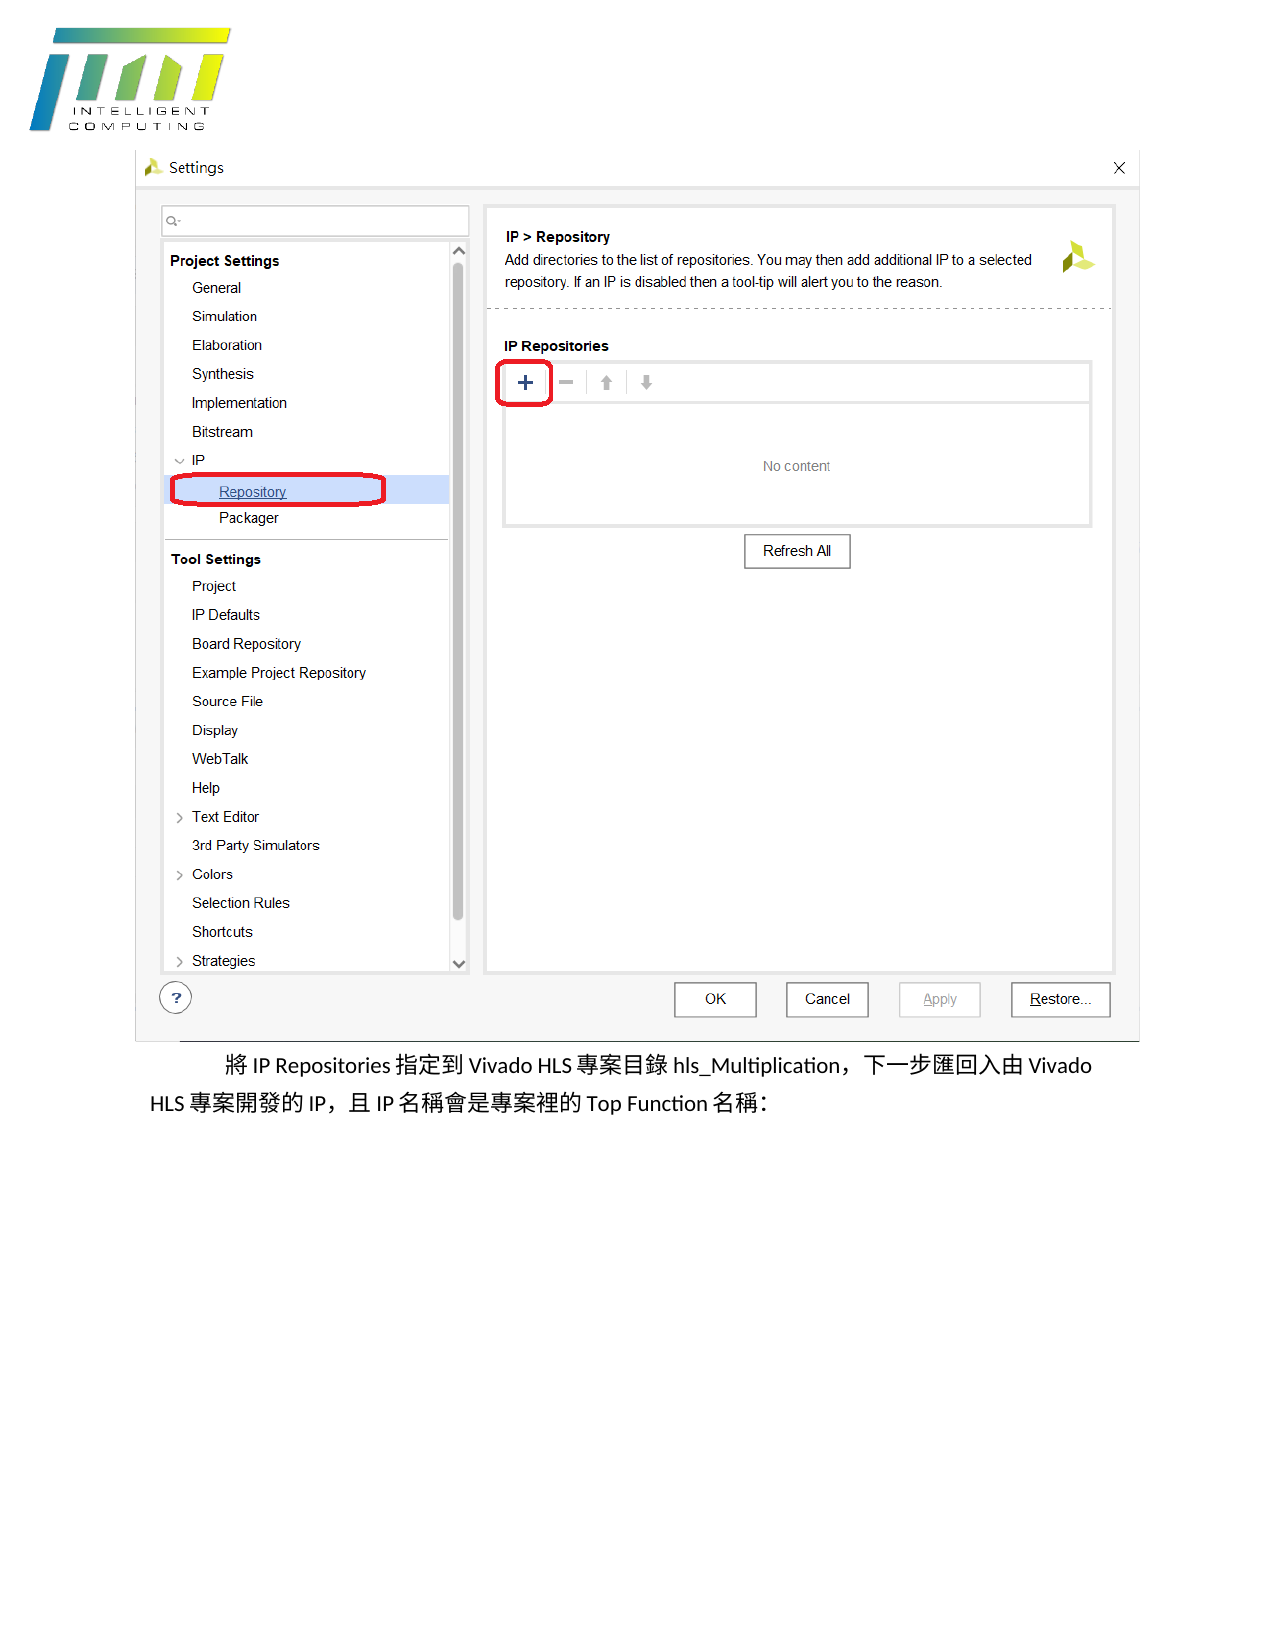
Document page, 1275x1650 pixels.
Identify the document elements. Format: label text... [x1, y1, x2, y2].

text 將IP Repositories指定到Vivado HLS專案目錄hls_Multiplication，下一步匯回入由Vivado HLS專案開發的IP，且IP名稱會是專案裡的Top Function名稱： [150, 1042, 1125, 1118]
